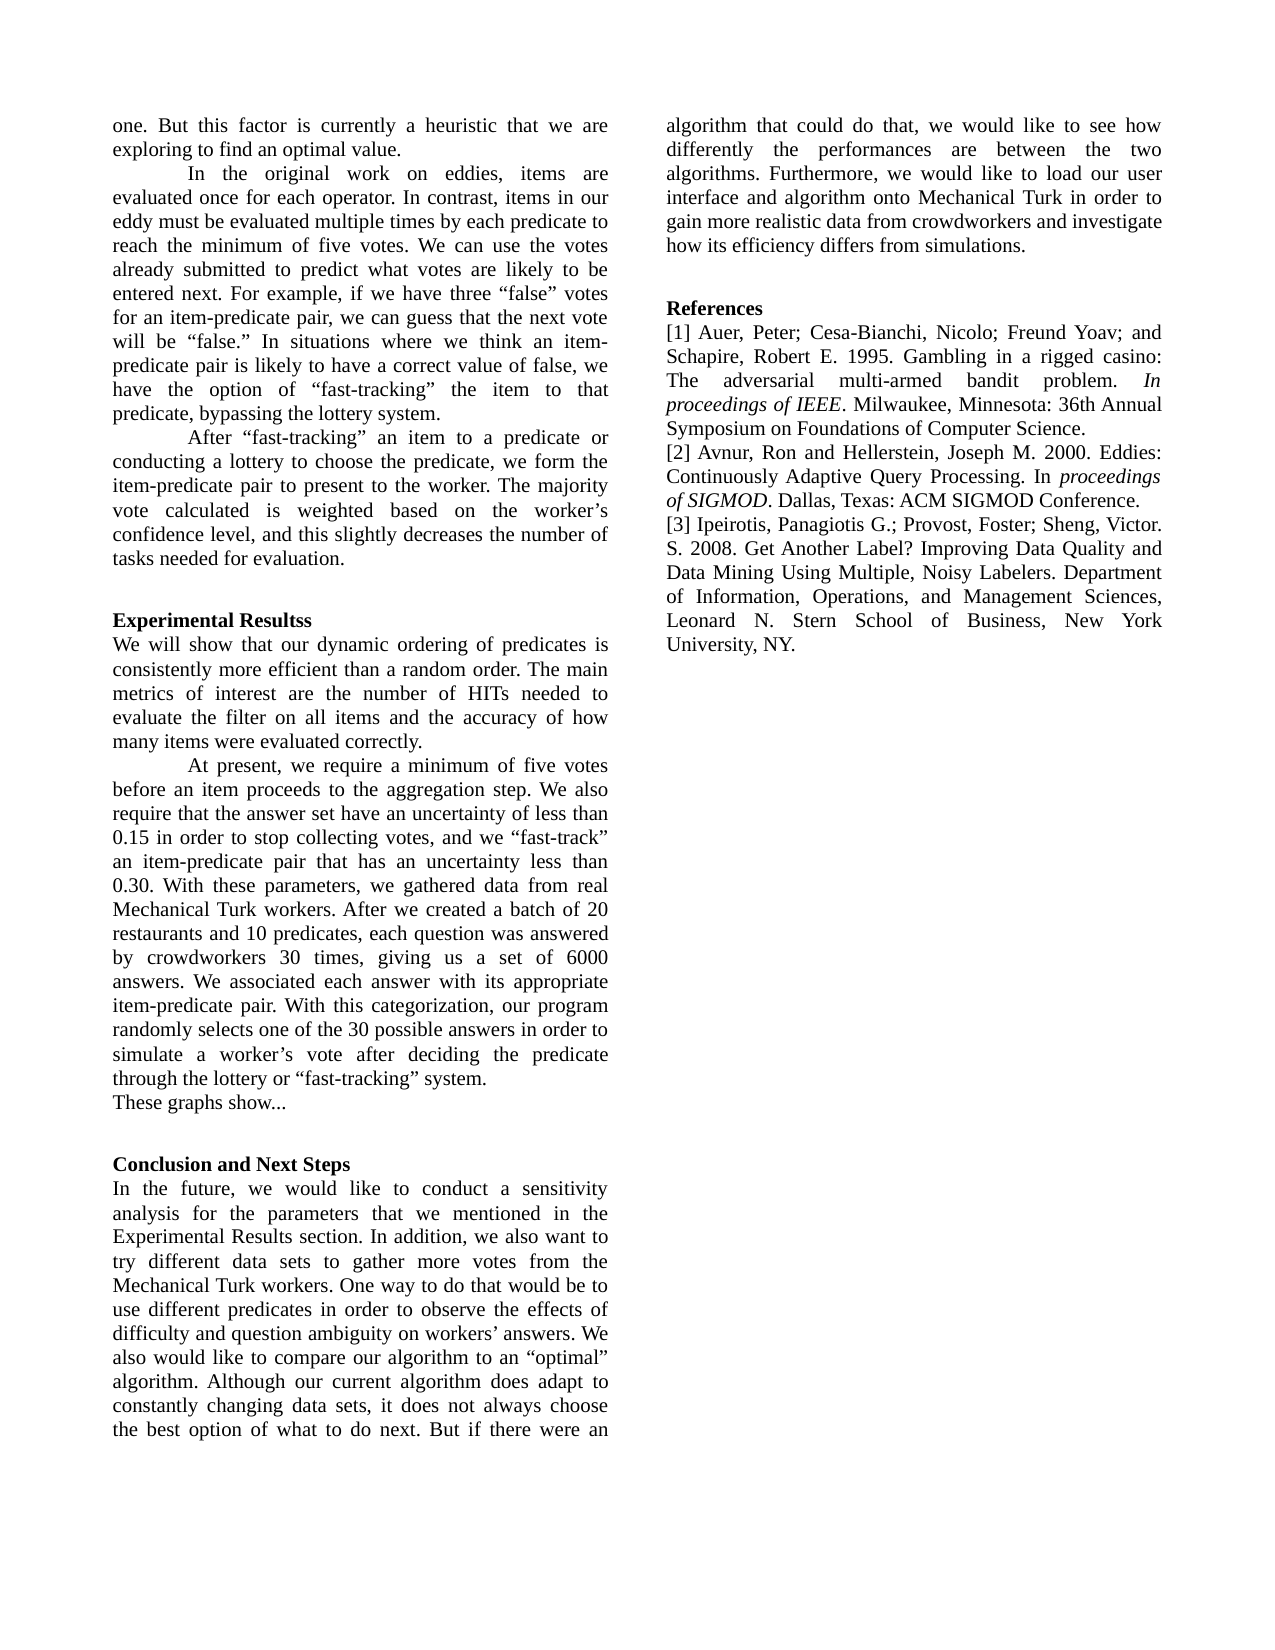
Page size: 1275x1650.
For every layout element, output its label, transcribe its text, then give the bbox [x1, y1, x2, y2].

text We will show that our dynamic ordering of predicates is consistently more efficient than a random order. The main metrics of interest are the number of HITs needed to evaluate the filter on all items and the accuracy of how many items were evaluated correctly. [112, 632, 609, 753]
text At present, we require a minimum of five votes before an item proceeds to the aggregation step. We also require that the answer set have an uncertainty of less than 0.15 in order to stop collecting votes, and we “fast-track” an item-predicate pair that has an uncertainty less than 0.30. With these parameters, we gathered data from real Mechanical Turk workers. After we created a batch of 20 restaurants and 10 predicates, each question was answered by crowdworkers 30 times, giving us a set of 6000 answers. We associated each answer with its appropriate item-predicate pair. With this categorization, our program randomly selects one of the 30 possible answers in order to simulate a worker’s vote after deciding the predicate through the lottery or “fast-tracking” system. [112, 753, 609, 1089]
text one. But this factor is currently a heuristic that we are exploring to find an optimal value. [112, 112, 609, 161]
text In the future, we would like to conduct a sensitivity analysis for the parameters that we mentioned in the Experimental Results section. In addition, we also want to try different data sets to gather more votes from the Mechanical Turk workers. One way to do that would be to use different predicates in order to observe the effects of difficulty and question ambiguity on workers’ answers. We also would like to compare our algorithm to an “optimal” algorithm. Although our current algorithm does adapt to constantly changing data sets, it does not always choose the best option of what to do next. But if there were an [112, 1176, 609, 1441]
text Conclusion and Next Steps [112, 1152, 609, 1176]
text [1] Auer, Peter; Cesa-Bianchi, Nicolo; Freund Yoav; and Schapire, Robert E. 1995. Gambling in a rigged casino: The adversarial multi-armed bandit problem. In proceedings of IEEE. Milwaukee, Minnesota: 36th Annual Symposium on Foundations of Computer Science. [666, 319, 1162, 440]
text In the original work on eddies, items are evaluated once for each operator. In contrast, items in our eddy must be evaluated multiple times by each predicate to reach the minimum of five votes. We can use the votes already submitted to predict what votes are likely to be entered next. For example, if we have three “false” votes for an item-predicate pair, we can guess that the next vote will be “false.” In situations where we think an item-predicate pair is likely to have a correct value of false, we have the option of “fast-tracking” the item to that predicate, bypassing the lottery system. [112, 161, 609, 425]
text [3] Ipeirotis, Panagiotis G.; Provost, Foster; Sheng, Victor. S. 2008. Get Another Label? Improving Data Quality and Data Mining Using Multiple, Noisy Labelers. Department of Information, Operations, and Management Sciences, Leonard N. Stern School of Business, New York University, NY. [666, 512, 1162, 656]
text [2] Avnur, Ron and Hellerstein, Joseph M. 2000. Eddies: Continuously Adaptive Query Processing. In proceedings of SIGMOD. Dallas, Texas: ACM SIGMOD Conference. [666, 440, 1162, 512]
text After “fast-tracking” an item to a predicate or conducting a lottery to choose the predicate, we form the item-predicate pair to present to the worker. The majority vote calculated is weighted based on the worker’s confidence level, and this slightly decreases the number of tasks needed for evaluation. [112, 425, 609, 570]
text algorithm that could do that, we would like to see how differently the performances are between the two algorithms. Furthermore, we would like to load our user interface and algorithm onto Mechanical Turk in order to gain more realistic data from crowdworkers and investigate how its efficiency differs from simulations. [666, 112, 1162, 257]
text Experimental Resultss [112, 608, 609, 632]
text References [666, 296, 1162, 319]
text These graphs show... [112, 1089, 609, 1114]
